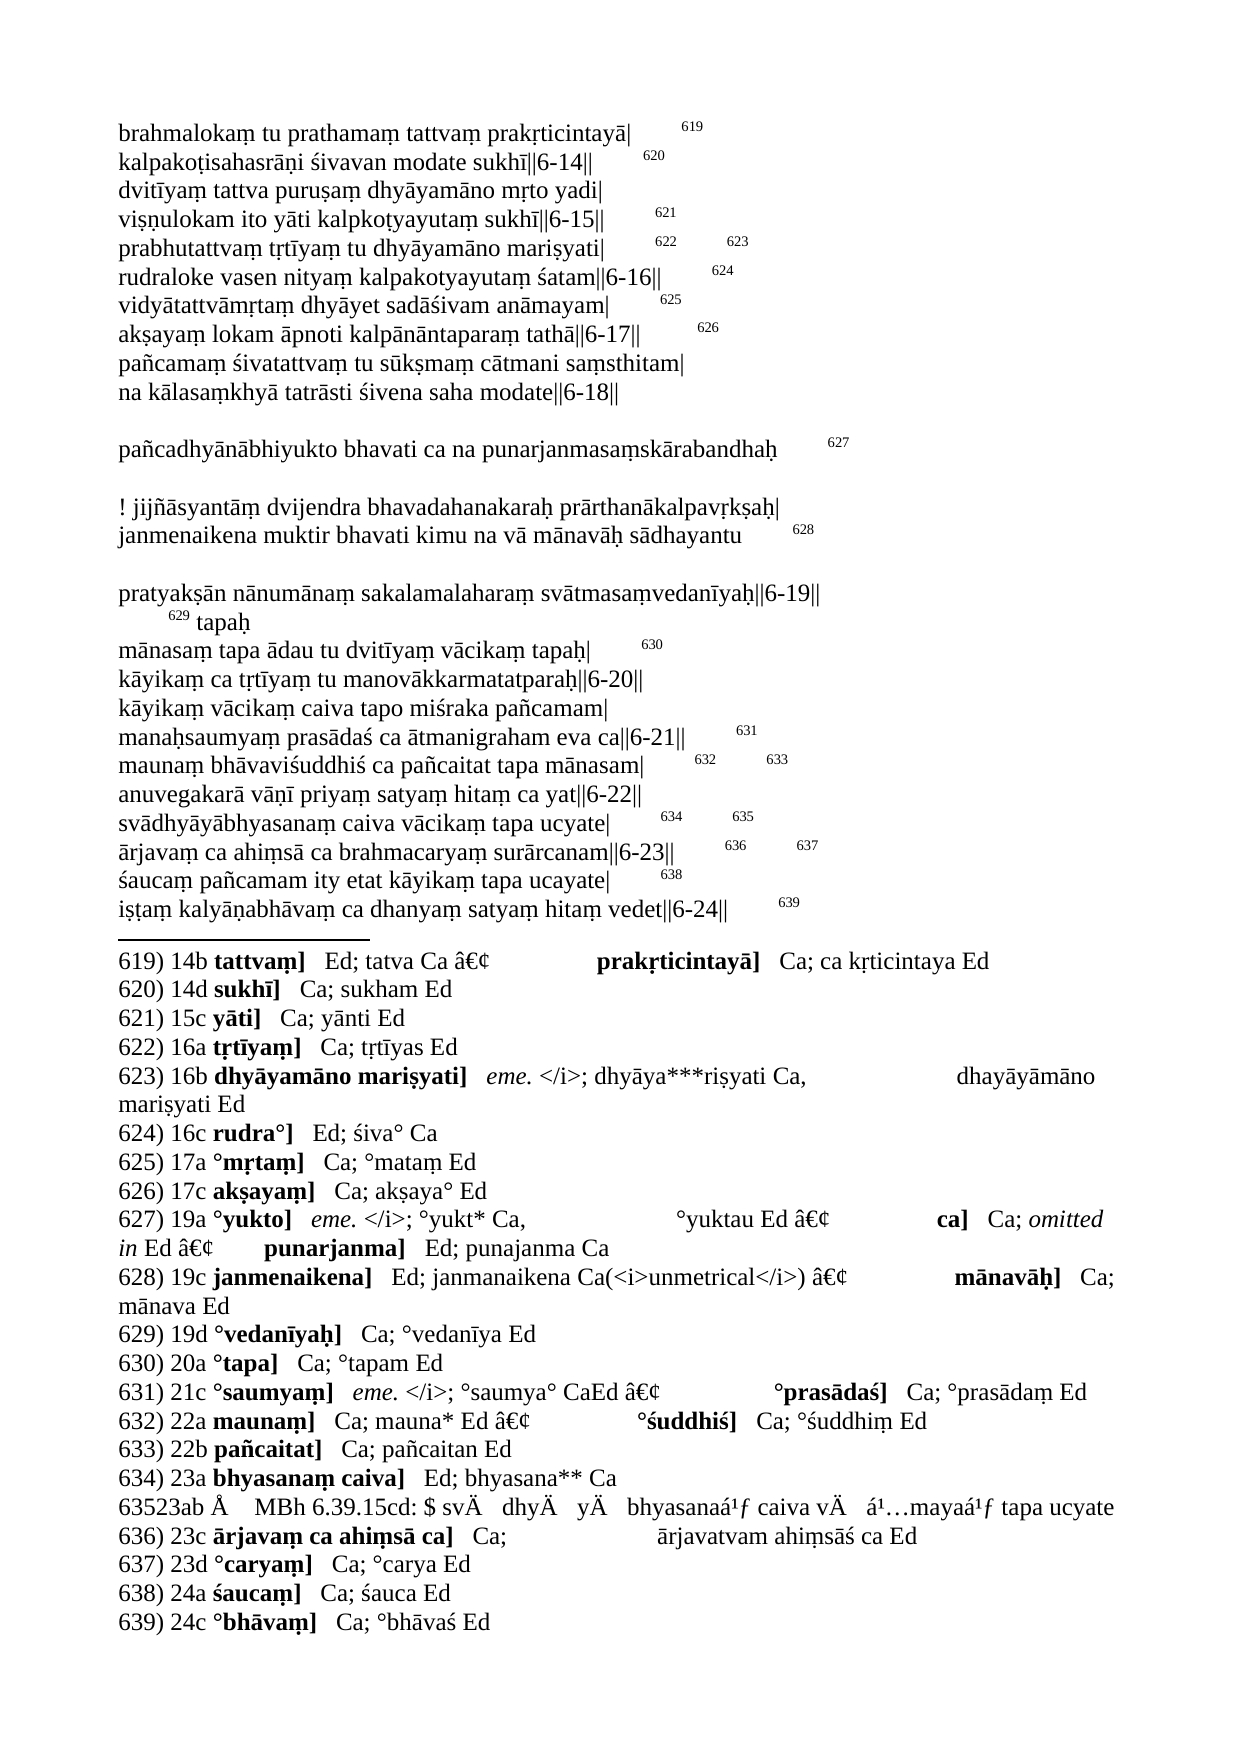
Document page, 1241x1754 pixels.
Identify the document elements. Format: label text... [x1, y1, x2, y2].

text svādhyāyābhyasanaṃ caiva vācikaṃ tapa ucyate| [118, 808, 1122, 837]
text ārjavaṃ ca ahiṃsā ca brahmacaryaṃ surārcanam||6-23|| [118, 837, 1122, 866]
text janmenaikena muktir bhavati kimu na vā mānavāḥ sādhayantu [118, 521, 1122, 549]
text kāyikaṃ ca tṛtīyaṃ tu manovākkarmatatparaḥ||6-20|| [118, 664, 1122, 693]
text śaucaṃ pañcamam ity etat kāyikaṃ tapa ucayate| [118, 866, 1122, 894]
text vidyātattvāmṛtaṃ dhyāyet sadāśivam anāmayam| [118, 291, 1122, 319]
text anuvegakarā vāṇī priyaṃ satyaṃ hitaṃ ca yat||6-22|| [118, 779, 1122, 808]
text ) 16a tṛtīyaṃ] Ca; tṛtīyas Ed [118, 1032, 1122, 1061]
text ) 23a bhyasanaṃ caiva] Ed; bhyasana** Ca [118, 1463, 1122, 1492]
text ) 21c °saumyaṃ] eme. </i>; °saumya° CaEd â€¢ °prasādaś] Ca; °prasādaṃ Ed [118, 1377, 1122, 1406]
text ) 24c °bhāvaṃ] Ca; °bhāvaś Ed [118, 1607, 1122, 1636]
text ) 19d °vedanīyaḥ] Ca; °vedanīya Ed [118, 1319, 1122, 1348]
text pañcamaṃ śivatattvaṃ tu sūkṣmaṃ cātmani saṃsthitam| [118, 348, 1122, 377]
text iṣṭaṃ kalyāṇabhāvaṃ ca dhanyaṃ satyaṃ hitaṃ vedet||6-24|| [118, 894, 1122, 923]
text 23ab Å MBh 6.39.15cd: $ svÄdhyÄyÄbhyasanaá¹ƒ caiva vÄá¹…mayaá¹ƒ tapa ucyate [118, 1492, 1122, 1521]
text prabhutattvaṃ tṛtīyaṃ tu dhyāyamāno mariṣyati| [118, 233, 1122, 262]
text ) 19a °yukto] eme. </i>; °yukt* Ca, °yuktau Ed â€¢ ca] Ca; omitted in Ed â€¢ punarjanma] Ed; punajanma Ca [118, 1204, 1122, 1262]
text ) 20a °tapa] Ca; °tapam Ed [118, 1348, 1122, 1377]
text ) 17c akṣayaṃ] Ca; akṣaya° Ed [118, 1176, 1122, 1204]
text ) 22b pañcaitat] Ca; pañcaitan Ed [118, 1434, 1122, 1463]
text ) 15c yāti] Ca; yānti Ed [118, 1003, 1122, 1032]
text ) 14d sukhī] Ca; sukham Ed [118, 974, 1122, 1003]
text maunaṃ bhāvaviśuddhiś ca pañcaitat tapa mānasam| [118, 751, 1122, 779]
text pañcadhyānābhiyukto bhavati ca na punarjanmasaṃskārabandhaḥ [118, 434, 1122, 463]
text ) 19c janmenaikena] Ed; janmanaikena Ca(<i>unmetrical</i>) â€¢ mānavāḥ] Ca; mānava Ed [118, 1262, 1122, 1319]
text ) 16b dhyāyamāno mariṣyati] eme. </i>; dhyāya***riṣyati Ca, dhayāyāmāno mariṣyati Ed [118, 1061, 1122, 1118]
text manaḥsaumyaṃ prasādaś ca ātmanigraham eva ca||6-21|| [118, 722, 1122, 751]
text dvitīyaṃ tattva puruṣaṃ dhyāyamāno mṛto yadi| [118, 176, 1122, 204]
text kalpakoṭisahasrāṇi śivavan modate sukhī||6-14|| [118, 147, 1122, 176]
text brahmalokaṃ tu prathamaṃ tattvaṃ prakṛticintayā| [118, 118, 1122, 147]
text viṣṇulokam ito yāti kalpkoṭyayutaṃ sukhī||6-15|| [118, 204, 1122, 233]
text ) 14b tattvaṃ] Ed; tatva Ca â€¢ prakṛticintayā] Ca; ca kṛticintaya Ed [118, 946, 1122, 974]
text ) 17a °mṛtaṃ] Ca; °mataṃ Ed [118, 1147, 1122, 1176]
text na kālasaṃkhyā tatrāsti śivena saha modate||6-18|| [118, 377, 1122, 406]
text akṣayaṃ lokam āpnoti kalpānāntaparaṃ tathā||6-17|| [118, 319, 1122, 348]
text pratyakṣān nānumānaṃ sakalamalaharaṃ svātmasaṃvedanīyaḥ||6-19|| [118, 578, 1122, 607]
text mānasaṃ tapa ādau tu dvitīyaṃ vācikaṃ tapaḥ| [118, 636, 1122, 664]
text tapaḥ [118, 607, 1122, 636]
text ) 23c ārjavaṃ ca ahiṃsā ca] Ca; ārjavatvam ahiṃsāś ca Ed [118, 1521, 1122, 1549]
text ) 23d °caryaṃ] Ca; °carya Ed [118, 1549, 1122, 1578]
text ) 16c rudra°] Ed; śiva° Ca [118, 1118, 1122, 1147]
text ) 24a śaucaṃ] Ca; śauca Ed [118, 1578, 1122, 1607]
text ! jijñāsyantāṃ dvijendra bhavadahanakaraḥ prārthanākalpavṛkṣaḥ| [118, 492, 1122, 521]
text kāyikaṃ vācikaṃ caiva tapo miśraka pañcamam| [118, 693, 1122, 722]
text rudraloke vasen nityaṃ kalpakotyayutaṃ śatam||6-16|| [118, 262, 1122, 291]
text ) 22a maunaṃ] Ca; mauna* Ed â€¢ °śuddhiś] Ca; °śuddhiṃ Ed [118, 1406, 1122, 1434]
